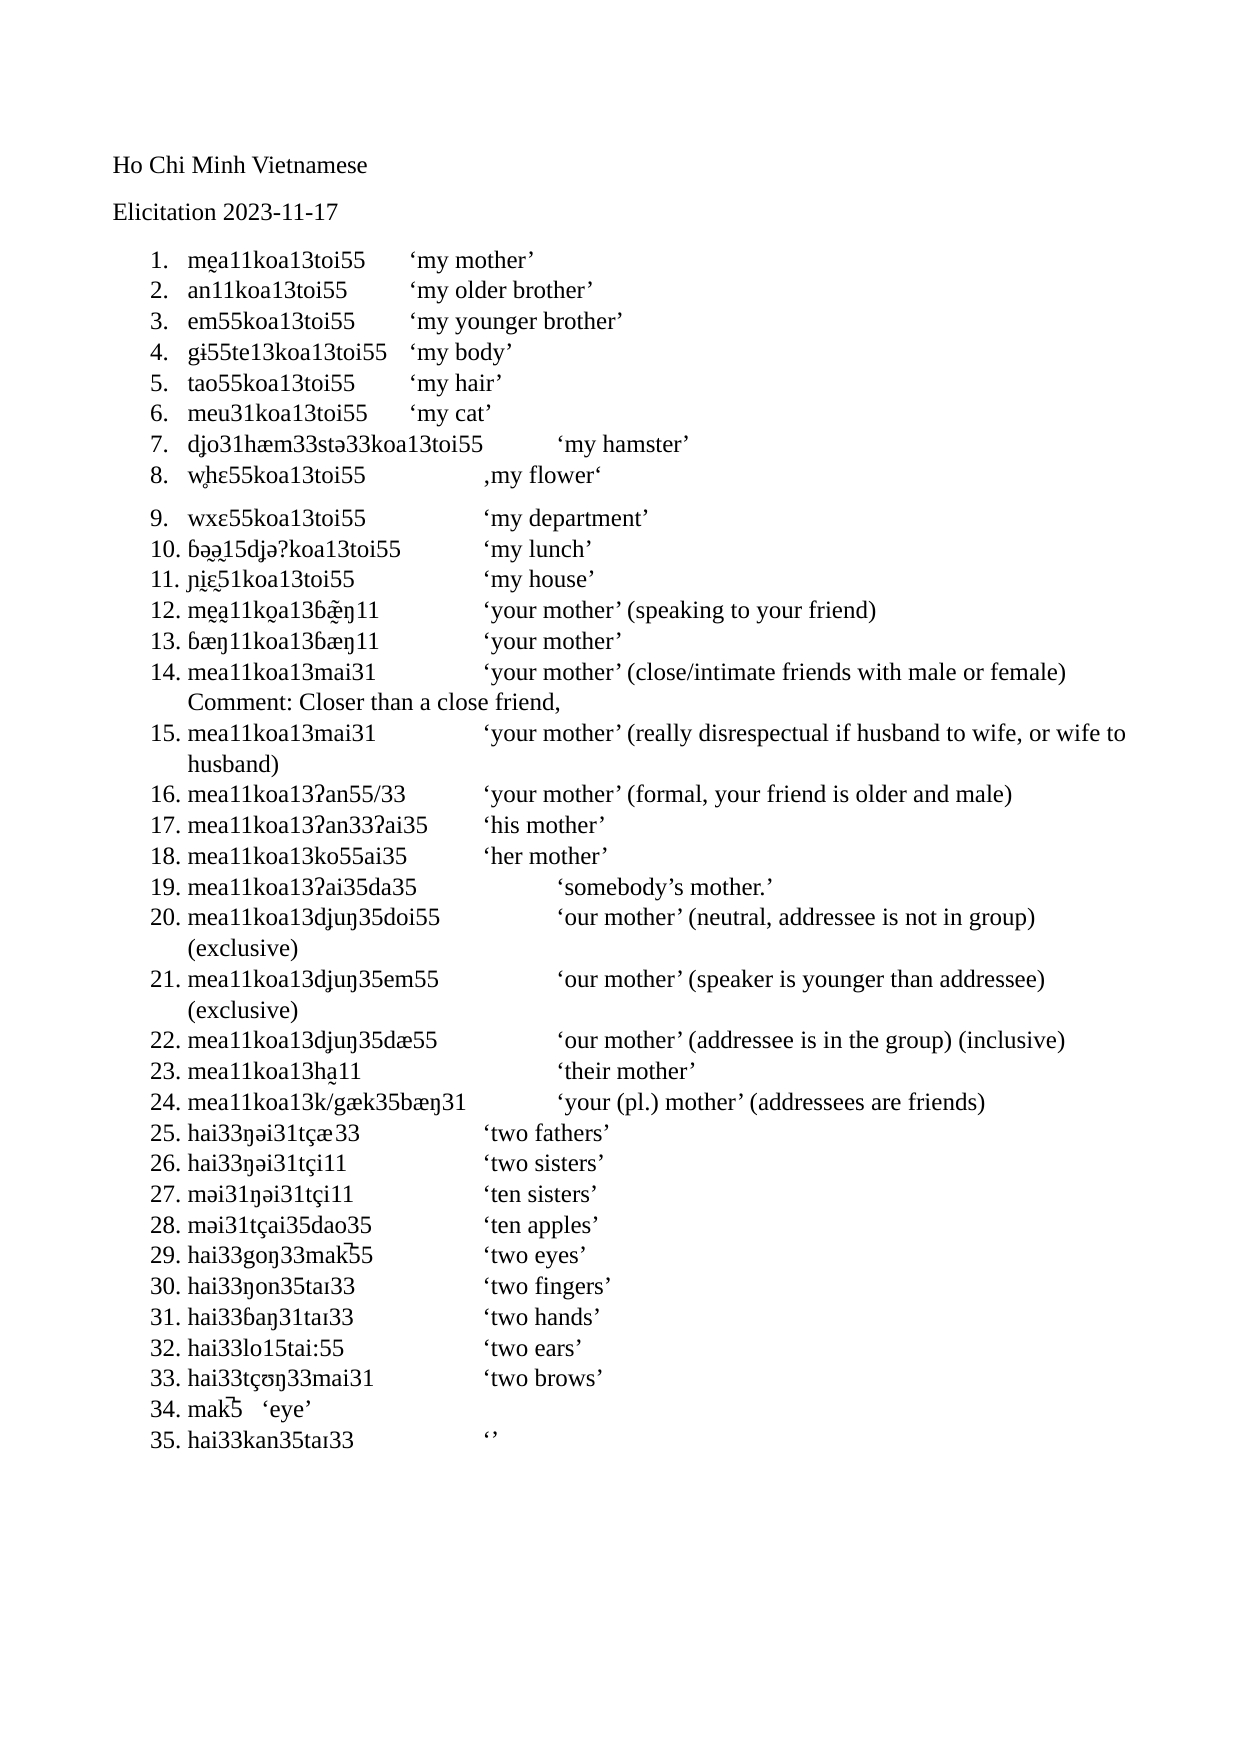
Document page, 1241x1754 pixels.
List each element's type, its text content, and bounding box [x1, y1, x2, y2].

list mea11koa13ko55ai35 ‘her mother’ [150, 841, 1128, 870]
list mḛa11koa13toi55 ‘my mother’ [150, 245, 1128, 273]
list hai33ŋon35taɪ33 ‘two fingers’ [150, 1271, 1128, 1300]
list mea11koa13k/gæk35bæŋ31 ‘your (pl.) mother’ (addressees are friends) [150, 1087, 1128, 1116]
list hai33kan35taɪ33 ‘’ [150, 1425, 1128, 1454]
list hai33goŋ33mak̚55 ‘two eyes’ [150, 1241, 1128, 1269]
list em55koa13toi55 ‘my younger brother’ [150, 306, 1128, 335]
list məi31ŋəi31tçi11 ‘ten sisters’ [150, 1179, 1128, 1208]
list w̥hɛ55koa13toi55 ‚my flower‘ [150, 460, 1128, 489]
list mea11koa13ha̰11 ‘their mother’ [150, 1056, 1128, 1085]
list ɲḭɛ̰51koa13toi55 ‘my house’ [150, 564, 1128, 593]
list mea11koa13dʝuŋ35em55 ‘our mother’ (speaker is younger than addressee) (exclusive) [150, 964, 1128, 1023]
list mea11koa13mai31 ‘your mother’ (close/intimate friends with male or female) [150, 657, 1128, 685]
list meu31koa13toi55 ‘my cat’ [150, 398, 1128, 427]
list hai33ŋəi31tçæ 33 ‘two fathers’ [150, 1118, 1128, 1146]
list ɓə̰ə̰15dʝə?koa13toi55 ‘my lunch’ [150, 534, 1128, 562]
list mḛa̰11ko̰a13ɓæ̰̃ŋ11 ‘your mother’ (speaking to your friend) [150, 595, 1128, 624]
list tao55koa13toi55 ‘my hair’ [150, 368, 1128, 396]
list gɨ55te13koa13toi55 ‘my body’ [150, 337, 1128, 366]
list ɓæŋ11koa13ɓæŋ11 ‘your mother’ [150, 626, 1128, 655]
list mea11koa13ʔan55/33 ‘your mother’ (formal, your friend is older and male) [150, 779, 1128, 808]
list hai33lo15tai:55 ‘two ears’ [150, 1333, 1128, 1361]
list Comment: Closer than a close friend, [187, 687, 1128, 716]
list an11koa13toi55 ‘my older brother’ [150, 276, 1128, 304]
text Elicitation 2023-11-17 [112, 197, 1128, 226]
list hai33ɓaŋ31taɪ33 ‘two hands’ [150, 1302, 1128, 1331]
list mea11koa13ʔai35da35 ‘somebody’s mother.’ [150, 872, 1128, 901]
text Ho Chi Minh Vietnamese [112, 150, 1128, 179]
list mea11koa13mai31 ‘your mother’ (really disrespectual if husband to wife, or wife to husband) [150, 718, 1128, 778]
list wxɛ55koa13toi55 ‘my department’ [150, 503, 1128, 532]
list mea11koa13ʔan33ʔai35 ‘his mother’ [150, 810, 1128, 839]
list məi31tçai35dao35 ‘ten apples’ [150, 1210, 1128, 1238]
list dʝo31hæm33stə33koa13toi55 ‘my hamster’ [150, 429, 1128, 458]
list hai33ŋəi31tçi11 ‘two sisters’ [150, 1148, 1128, 1177]
list mea11koa13dʝuŋ35dæ55 ‘our mother’ (addressee is in the group) (inclusive) [150, 1025, 1128, 1054]
list mak̚5 ‘eye’ [150, 1394, 1128, 1423]
list hai33tçʊŋ33mai31 ‘two brows’ [150, 1363, 1128, 1392]
list mea11koa13dʝuŋ35doi55 ‘our mother’ (neutral, addressee is not in group) (exclusive) [150, 902, 1128, 962]
